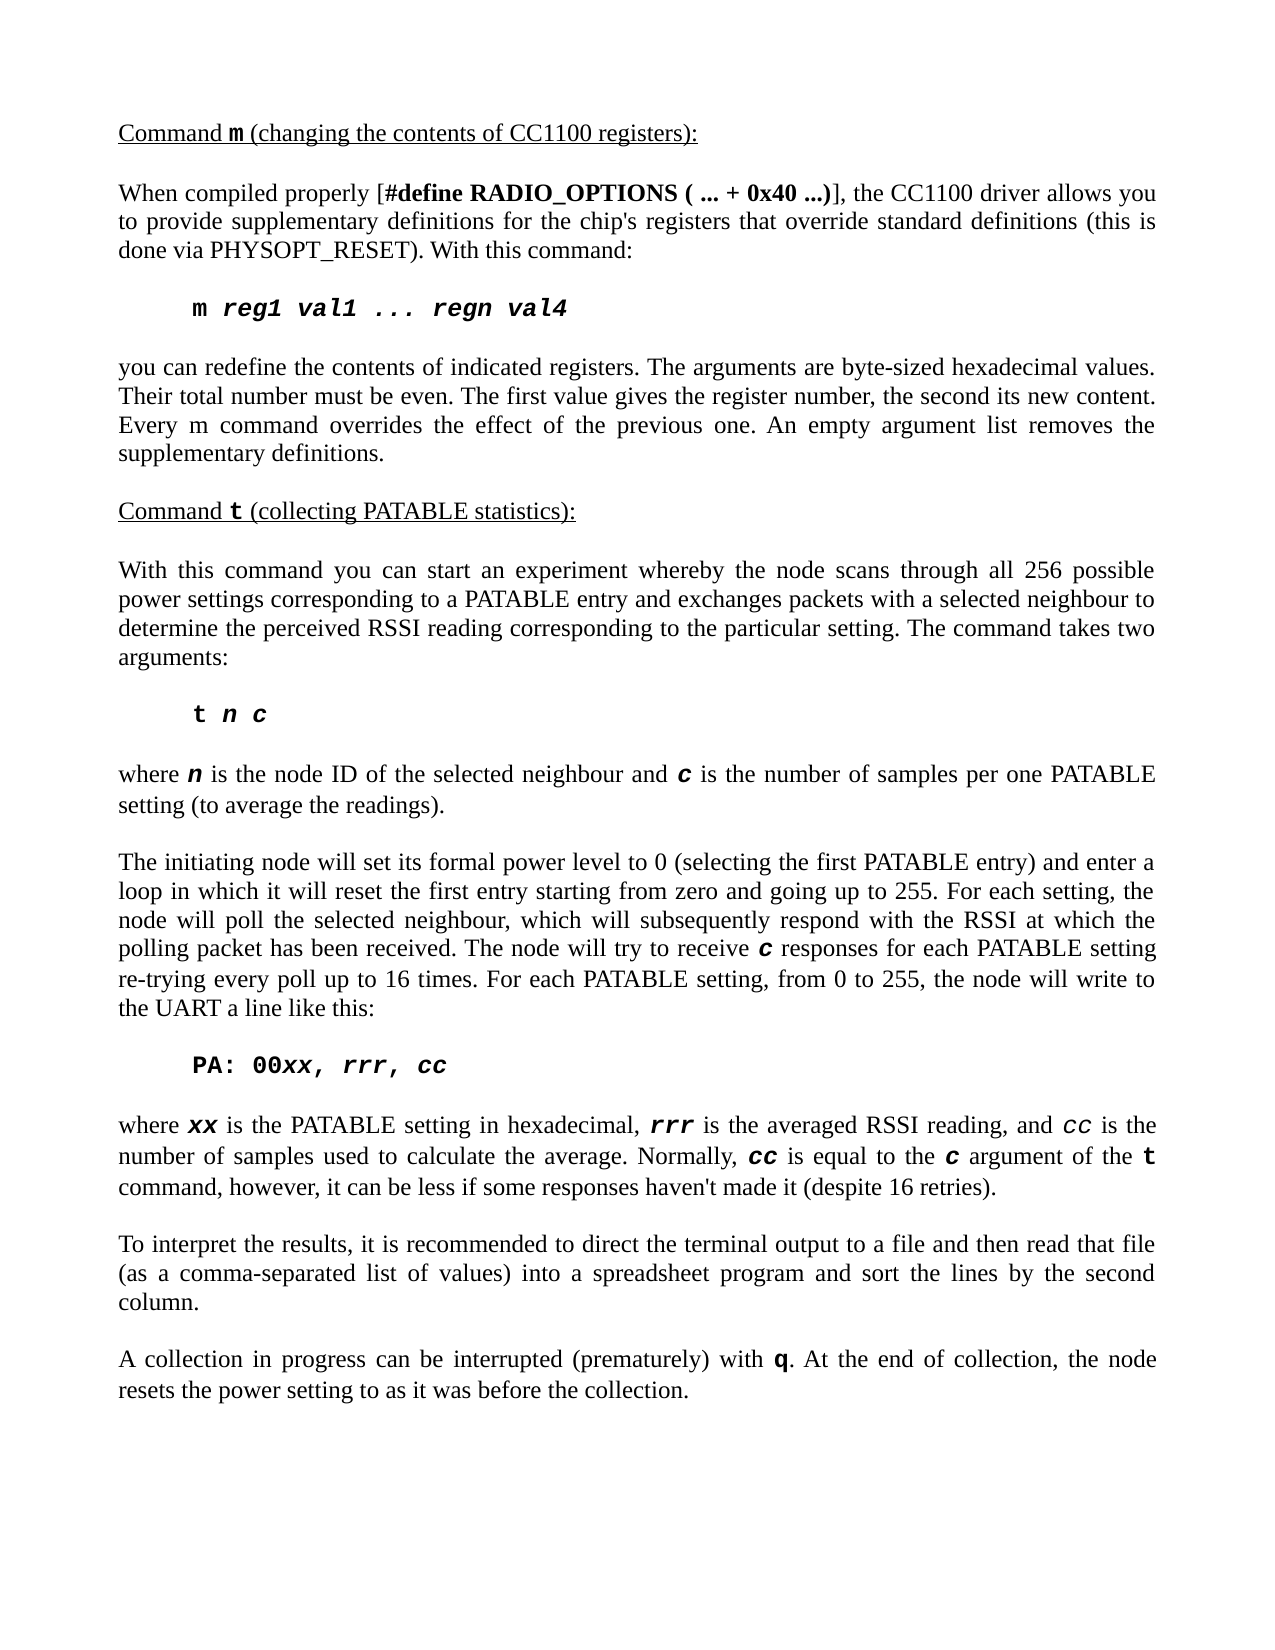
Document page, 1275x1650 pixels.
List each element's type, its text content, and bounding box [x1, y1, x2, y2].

text where n is the node ID of the selected neighbour and c is the number of samples per one PATABLE setting (to average the readings). [118, 759, 1157, 818]
text t n c [118, 699, 1157, 730]
text where xx is the PATABLE setting in hexadecimal, rrr is the averaged RSSI reading, and cc is the number of samples used to calculate the average. Normally, cc is equal to the c argument of the t command, however, it can be less if some responses haven't made it (despite 16 retries). [118, 1110, 1157, 1201]
text A collection in progress can be interrupted (prematurely) with q. At the end of collection, the node resets the power setting to as it was before the collection. [118, 1344, 1157, 1404]
text With this command you can start an experiment whereby the node scans through all 256 possible power settings corresponding to a PATABLE entry and exchanges packets with a selected neighbour to determine the perceived RSSI reading corresponding to the particular setting. The command takes two arguments: [118, 556, 1157, 671]
text you can redefine the contents of indicated registers. The arguments are byte-sized hexadecimal values. Their total number must be even. The first value gives the register number, the second its new content. Every m command overrides the effect of the previous one. An empty argument list removes the supplementary definitions. [118, 352, 1157, 467]
text The initiating node will set its formal power level to 0 (selecting the first PATABLE entry) and enter a loop in which it will reset the first entry starting from zero and going up to 255. For each setting, the node will poll the selected neighbour, which will subsequently respond with the RSSI at which the polling packet has been received. The node will try to receive c responses for each PATABLE setting re-trying every poll up to 16 times. For each PATABLE setting, from 0 to 255, the node will write to the UART a line like this: [118, 847, 1157, 1022]
text Command m (changing the contents of CC1100 registers): [118, 118, 1157, 149]
text PA: 00xx, rrr, cc [118, 1051, 1157, 1081]
text Command t (collecting PATABLE statistics): [118, 496, 1157, 527]
text m reg1 val1 ... regn val4 [118, 293, 1157, 323]
text When compiled properly [#define RADIO_OPTIONS ( ... + 0x40 ...)], the CC1100 driver allows you to provide supplementary definitions for the chip's registers that override standard definitions (this is done via PHYSOPT_RESET). With this command: [118, 178, 1157, 264]
text To interpret the results, it is recommended to direct the terminal output to a file and then read that file (as a comma-separated list of values) into a spreadsheet program and sort the lines by the second column. [118, 1229, 1157, 1316]
